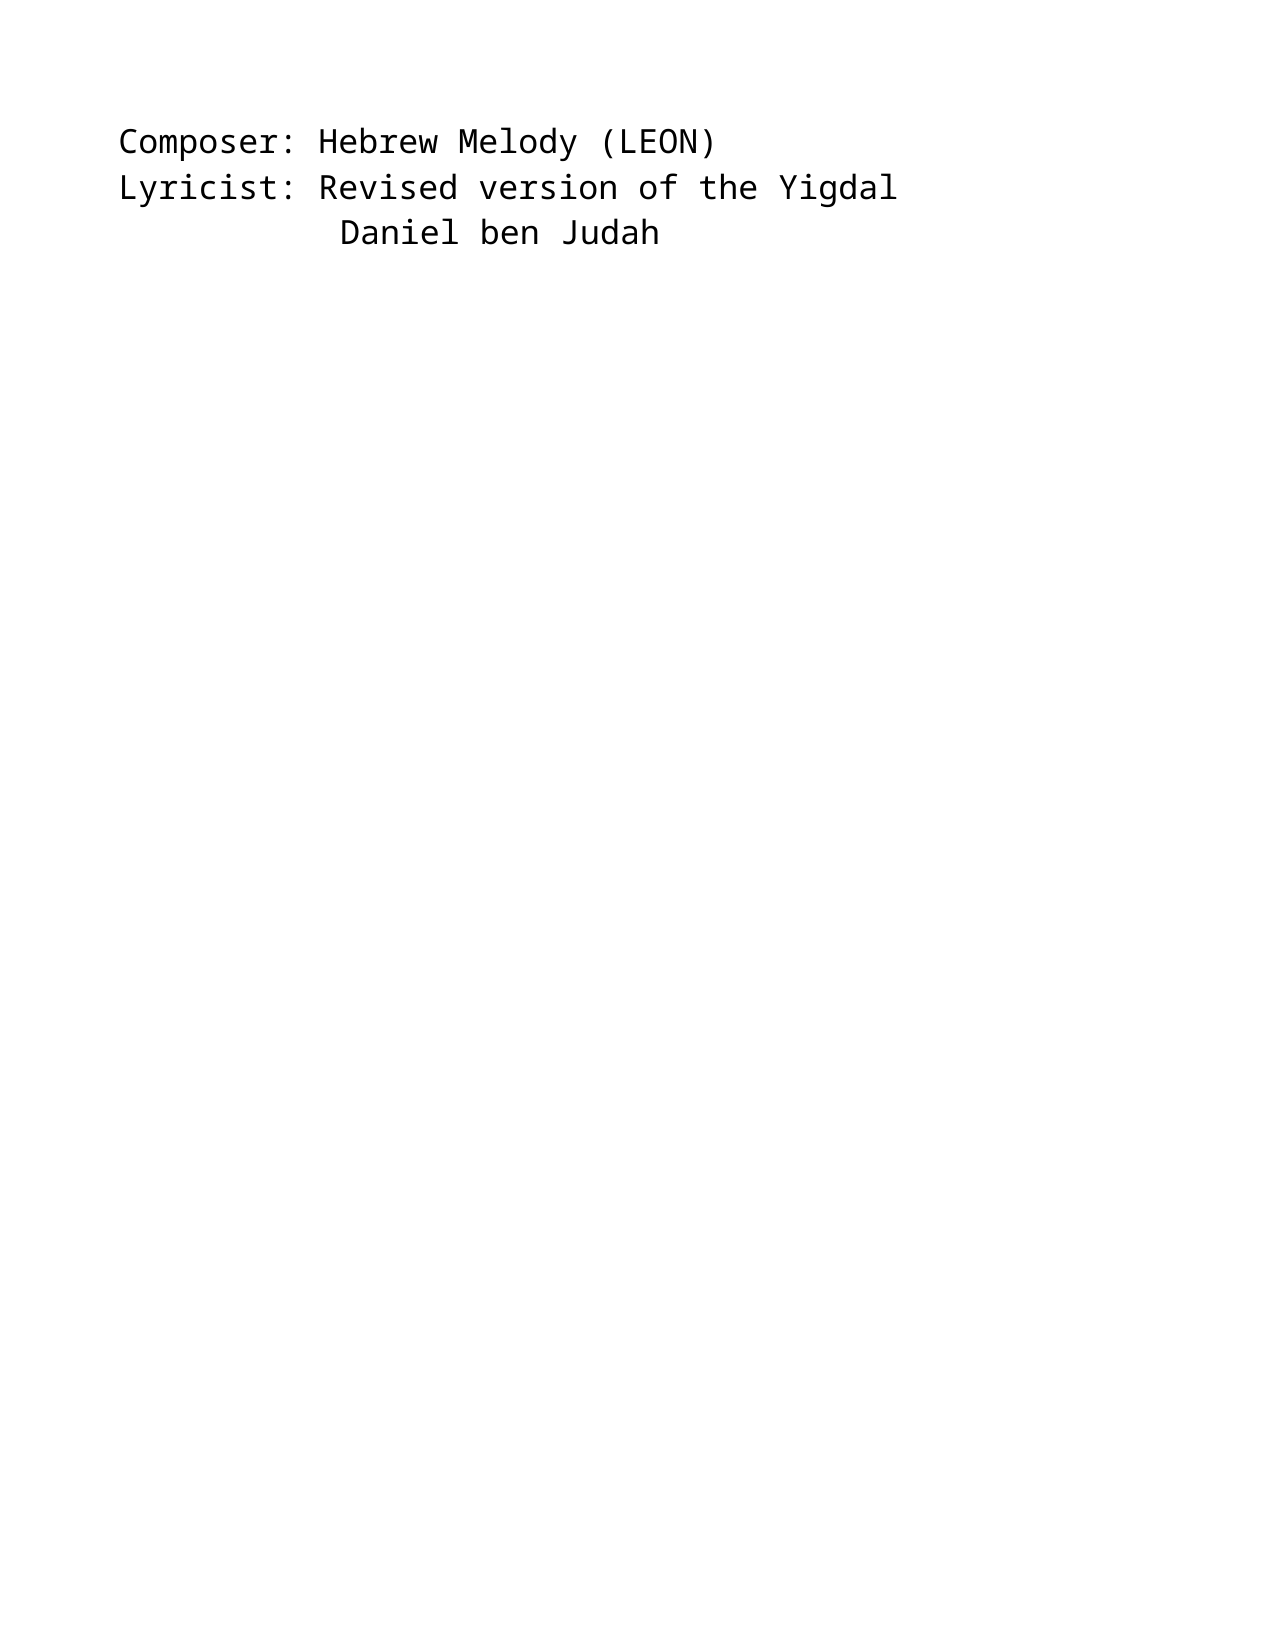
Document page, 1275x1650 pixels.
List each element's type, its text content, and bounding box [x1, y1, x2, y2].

text Lyricist: Revised version of the Yigdal [118, 163, 1157, 209]
text Composer: Hebrew Melody (LEON) [118, 118, 1157, 163]
text Daniel ben Judah [118, 209, 1157, 254]
